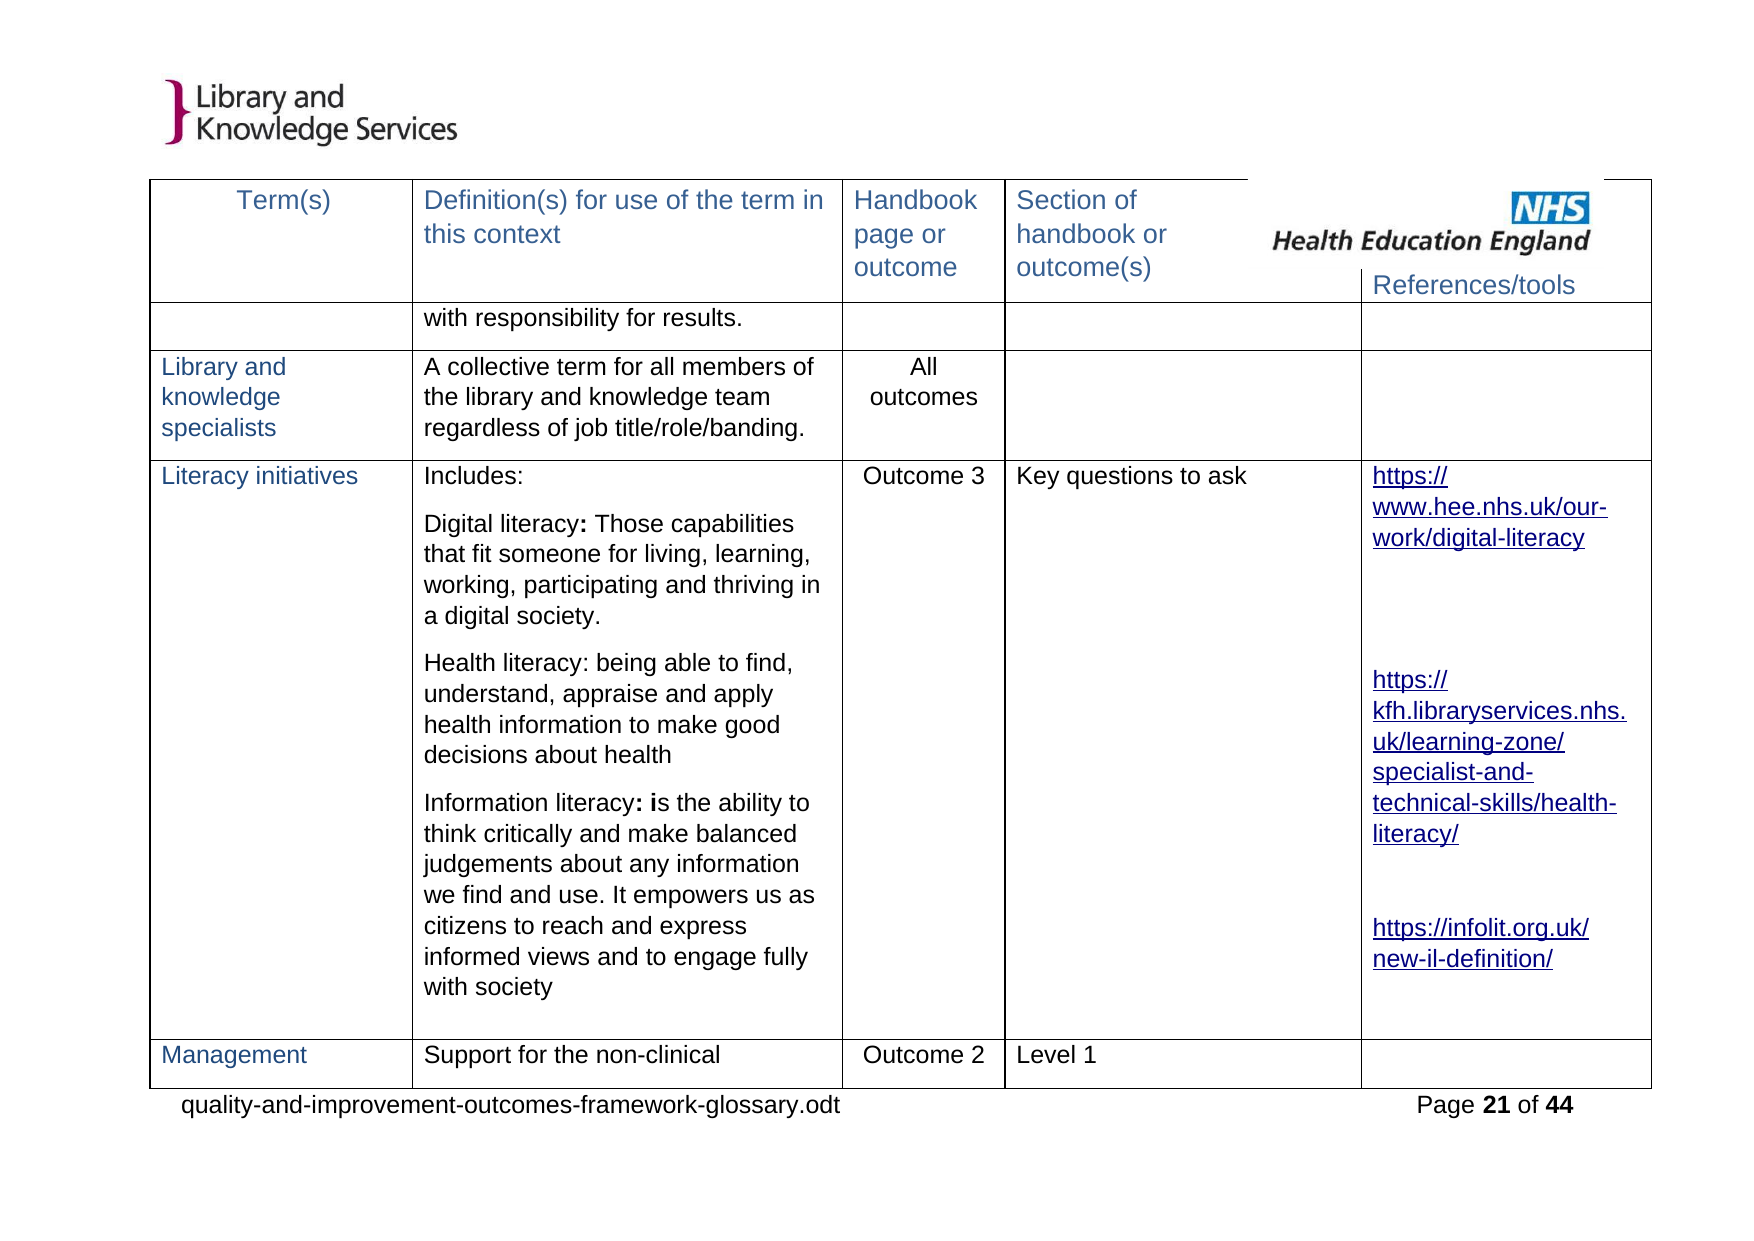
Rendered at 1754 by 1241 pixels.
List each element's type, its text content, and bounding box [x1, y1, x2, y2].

table_cell [1362, 351, 1651, 460]
table_cell https://www.hee.nhs.uk/our-work/digital-literacy https://kfh.libraryservices.nhs.uk/learning-zone/specialist-and-technical-skills/health-literacy/ https://infolit.org.uk/new-il-definition/ [1362, 461, 1651, 1039]
table_cell Literacy initiatives [151, 461, 412, 1039]
table_header Handbook page or outcome [843, 180, 1004, 302]
table_header Section of handbook or outcome(s) [1006, 180, 1361, 302]
table_cell Library and knowledge specialists [151, 351, 412, 460]
table_header References/tools [1362, 180, 1651, 302]
table_cell All outcomes [843, 351, 1004, 460]
table_cell [1362, 1040, 1651, 1087]
table_cell Key questions to ask [1006, 461, 1361, 1039]
table_cell Outcome 3 [843, 461, 1004, 1039]
table_cell Outcome 2 [843, 1040, 1004, 1087]
table_cell [843, 303, 1004, 350]
table_cell [1006, 303, 1361, 350]
table_header Term(s) [151, 180, 412, 302]
table_cell A collective term for all members of the library and knowledge team regardless of job title/role/banding. [413, 351, 842, 460]
table_cell Management [151, 1040, 412, 1087]
table_cell [151, 303, 412, 350]
table_cell with responsibility for results. [413, 303, 842, 350]
table_cell Level 1 [1006, 1040, 1361, 1087]
table_cell [1362, 303, 1651, 350]
table_cell Includes: Digital literacy: Those capabilities that fit someone for living, learning, working, participating and thriving in a digital society. Health literacy: being able to find, understand, appraise and apply health information to make good decisions about health Information literacy: is the ability to think critically and make balanced judgements about any information we find and use. It empowers us as citizens to reach and express informed views and to engage fully with society [413, 461, 842, 1039]
table_cell [1006, 351, 1361, 460]
table_header Definition(s) for use of the term in this context [413, 180, 842, 302]
table_cell Support for the non-clinical [413, 1040, 842, 1087]
